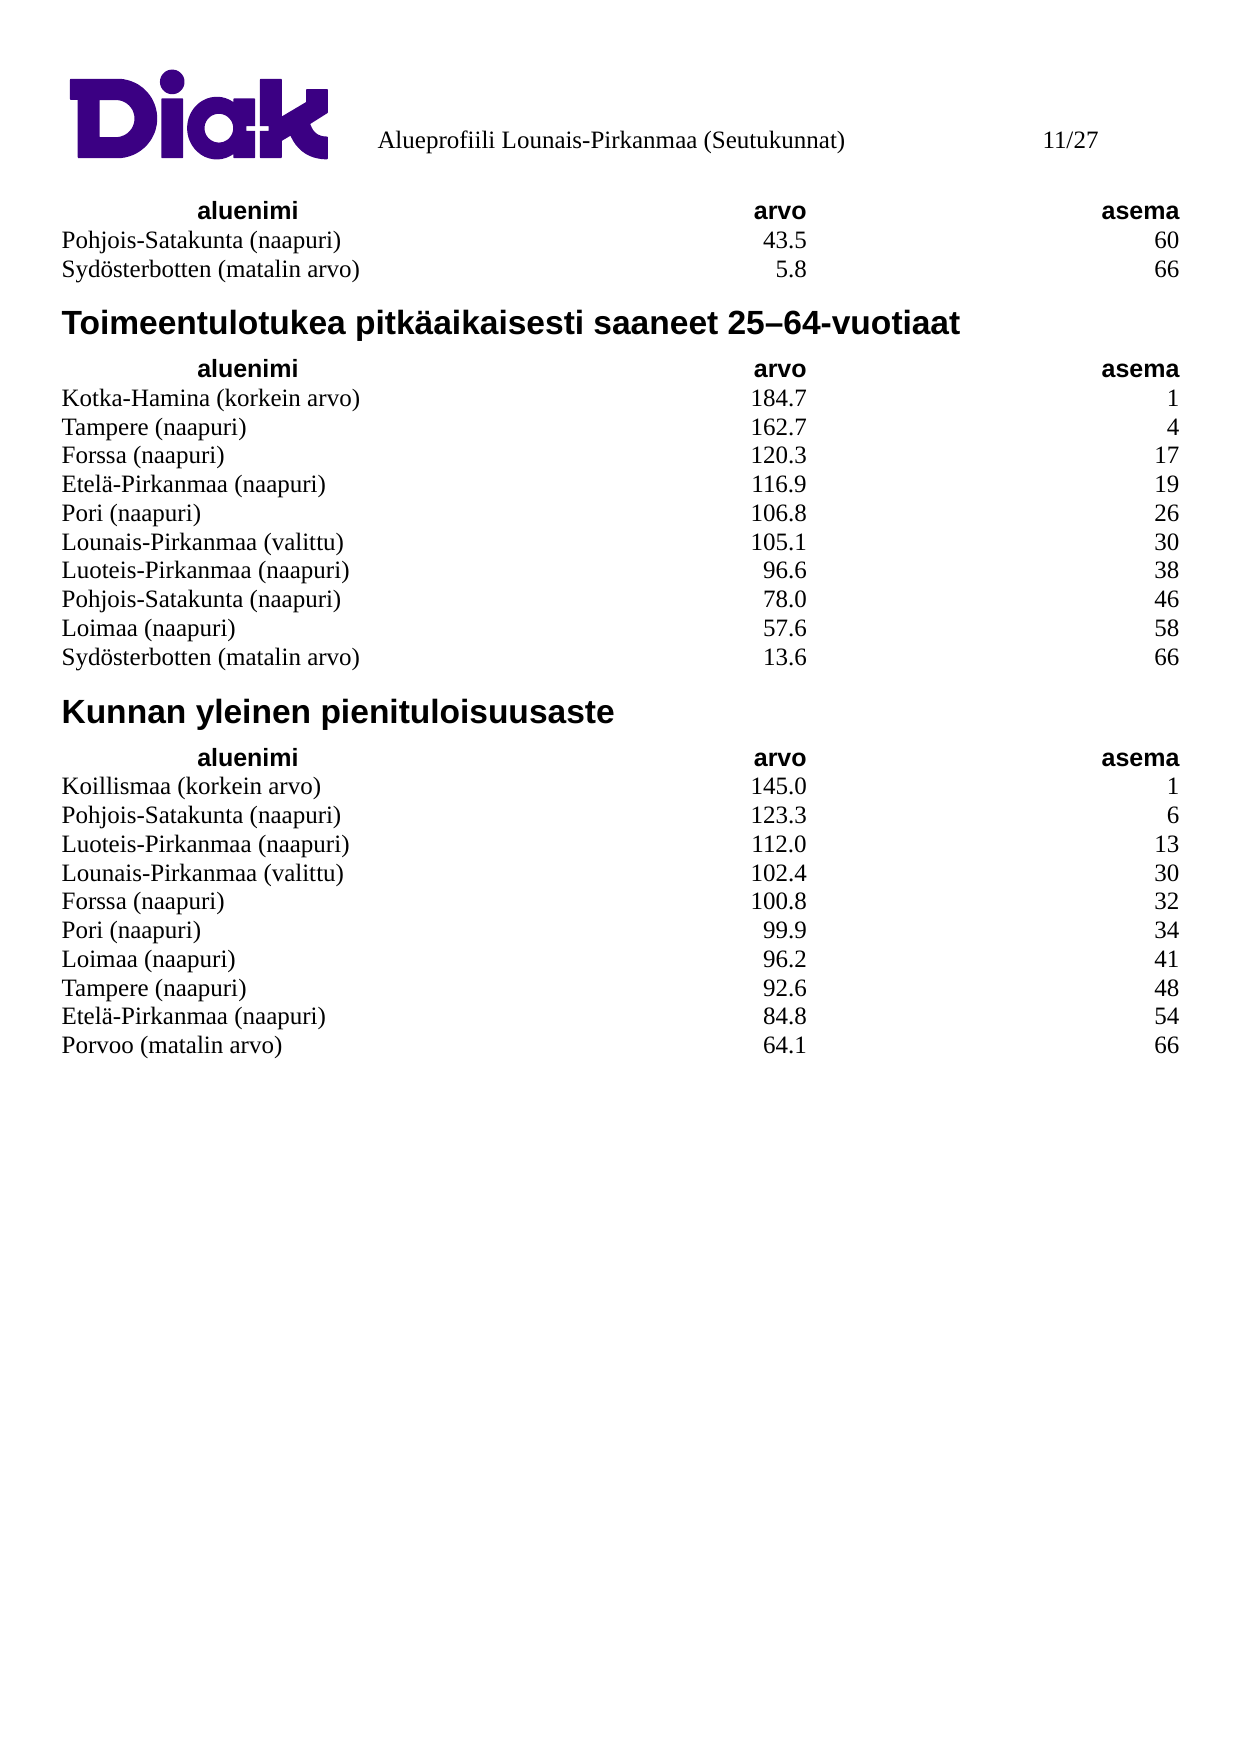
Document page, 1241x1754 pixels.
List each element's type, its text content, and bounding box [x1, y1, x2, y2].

table_cell 19 [806, 469, 1179, 498]
table_cell 112.0 [434, 829, 806, 858]
table_cell 99.9 [434, 915, 806, 944]
table_cell 1 [806, 383, 1179, 412]
table_cell 48 [806, 973, 1179, 1001]
table_cell Pohjois-Satakunta (naapuri) [61, 584, 434, 613]
subtitle Toimeentulotukea pitkäaikaisesti saaneet 25–64-vuotiaat [61, 303, 1179, 342]
table_cell 84.8 [434, 1001, 806, 1030]
table_cell Tampere (naapuri) [61, 412, 434, 441]
table_cell 17 [806, 441, 1179, 469]
table_cell 123.3 [434, 800, 806, 829]
table_cell 116.9 [434, 469, 806, 498]
table_cell Pohjois-Satakunta (naapuri) [61, 225, 434, 254]
table_header aluenimi [61, 196, 434, 225]
table_cell Loimaa (naapuri) [61, 613, 434, 642]
table_cell Lounais-Pirkanmaa (valittu) [61, 527, 434, 556]
table_header asema [806, 196, 1179, 225]
table_cell 34 [806, 915, 1179, 944]
table_cell Etelä-Pirkanmaa (naapuri) [61, 1001, 434, 1030]
table_cell Luoteis-Pirkanmaa (naapuri) [61, 829, 434, 858]
table_header asema [806, 354, 1179, 383]
table_cell 57.6 [434, 613, 806, 642]
table_cell 78.0 [434, 584, 806, 613]
table_cell 30 [806, 858, 1179, 886]
table_cell 106.8 [434, 498, 806, 527]
table_cell 64.1 [434, 1030, 806, 1059]
table_header arvo [434, 354, 806, 383]
table_cell Porvoo (matalin arvo) [61, 1030, 434, 1059]
table_header arvo [434, 743, 806, 771]
table_cell 102.4 [434, 858, 806, 886]
table_cell Etelä-Pirkanmaa (naapuri) [61, 469, 434, 498]
table_header asema [806, 743, 1179, 771]
table_cell 120.3 [434, 441, 806, 469]
table_cell 32 [806, 886, 1179, 915]
table_cell 66 [806, 254, 1179, 282]
table_header aluenimi [61, 354, 434, 383]
table_cell Pori (naapuri) [61, 498, 434, 527]
table_cell Pohjois-Satakunta (naapuri) [61, 800, 434, 829]
table_cell Pori (naapuri) [61, 915, 434, 944]
table_cell 43.5 [434, 225, 806, 254]
table_cell 54 [806, 1001, 1179, 1030]
subtitle Kunnan yleinen pienituloisuusaste [61, 691, 1179, 730]
table_cell Tampere (naapuri) [61, 973, 434, 1001]
table_cell 66 [806, 1030, 1179, 1059]
table_cell Kotka-Hamina (korkein arvo) [61, 383, 434, 412]
table_cell 66 [806, 642, 1179, 671]
table_header aluenimi [61, 743, 434, 771]
table_cell Lounais-Pirkanmaa (valittu) [61, 858, 434, 886]
table_cell 60 [806, 225, 1179, 254]
table_cell 46 [806, 584, 1179, 613]
table_cell 105.1 [434, 527, 806, 556]
table_cell 4 [806, 412, 1179, 441]
table_cell 92.6 [434, 973, 806, 1001]
table_cell 1 [806, 771, 1179, 800]
table_cell 100.8 [434, 886, 806, 915]
table_cell Loimaa (naapuri) [61, 944, 434, 973]
table_cell 26 [806, 498, 1179, 527]
table_cell 5.8 [434, 254, 806, 282]
table_cell 13.6 [434, 642, 806, 671]
table_cell 6 [806, 800, 1179, 829]
table_cell 41 [806, 944, 1179, 973]
table_cell Forssa (naapuri) [61, 886, 434, 915]
table_cell Luoteis-Pirkanmaa (naapuri) [61, 556, 434, 584]
table_cell 184.7 [434, 383, 806, 412]
table_cell 13 [806, 829, 1179, 858]
table_cell Sydösterbotten (matalin arvo) [61, 254, 434, 282]
table_cell Forssa (naapuri) [61, 441, 434, 469]
table_cell 30 [806, 527, 1179, 556]
table_cell 162.7 [434, 412, 806, 441]
table_cell 96.6 [434, 556, 806, 584]
table_cell Sydösterbotten (matalin arvo) [61, 642, 434, 671]
table_cell 58 [806, 613, 1179, 642]
table_header arvo [434, 196, 806, 225]
table_cell 96.2 [434, 944, 806, 973]
table_cell Koillismaa (korkein arvo) [61, 771, 434, 800]
table_cell 145.0 [434, 771, 806, 800]
table_cell 38 [806, 556, 1179, 584]
